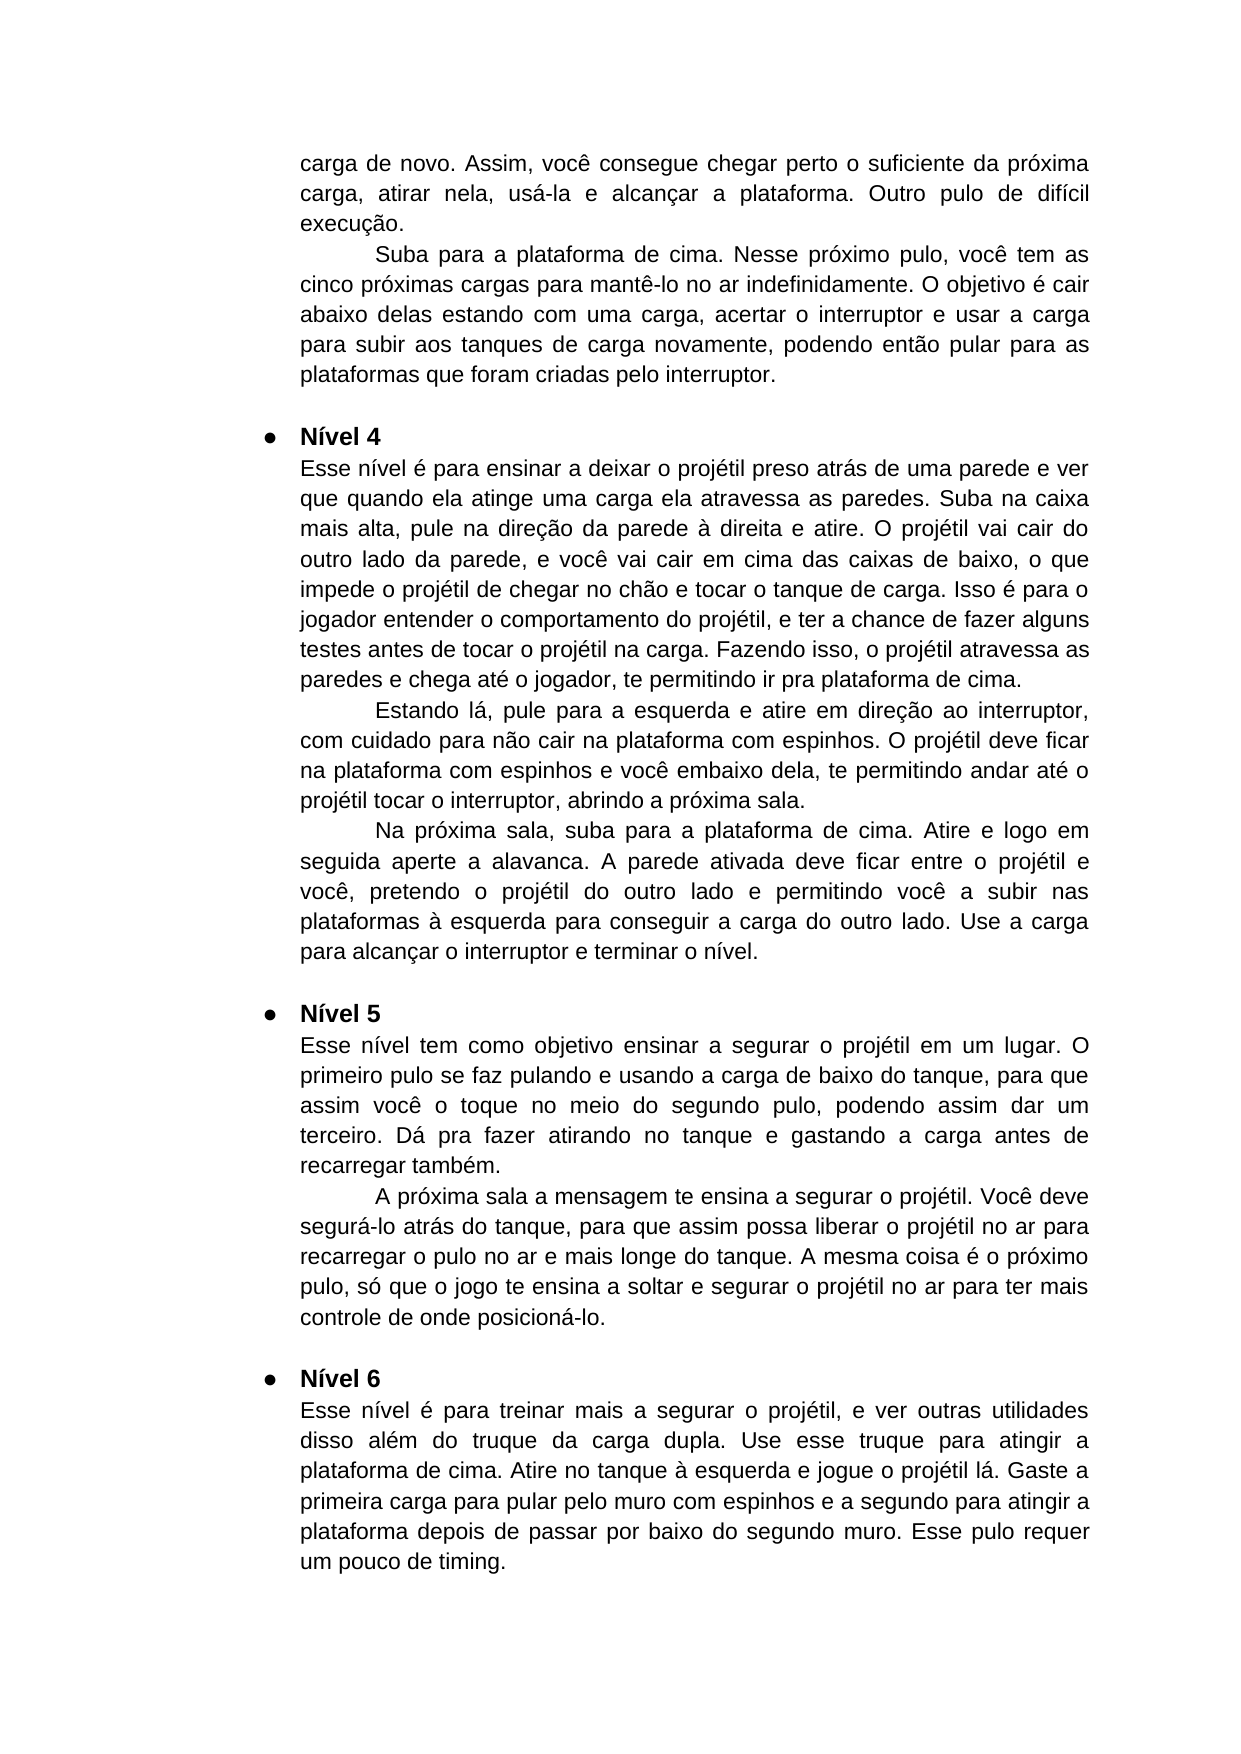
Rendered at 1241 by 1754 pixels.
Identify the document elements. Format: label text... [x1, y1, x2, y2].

text Esse nível tem como objetivo ensinar a segurar o projétil em um lugar. O primeiro pulo se faz pulando e usando a carga de baixo do tanque, para que assim você o toque no meio do segundo pulo, podendo assim dar um terceiro. Dá pra fazer atirando no tanque e gastando a carga antes de recarregar também. [300, 1032, 1090, 1179]
text Esse nível é para ensinar a deixar o projétil preso atrás de uma parede e ver que quando ela atinge uma carga ela atravessa as paredes. Suba na caixa mais alta, pule na direção da parede à direita e atire. O projétil vai cair do outro lado da parede, e você vai cair em cima das caixas de baixo, o que impede o projétil de chegar no chão e tocar o tanque de carga. Isso é para o jogador entender o comportamento do projétil, e ter a chance de fazer alguns testes antes de tocar o projétil na carga. Fazendo isso, o projétil atravessa as paredes e chega até o jogador, te permitindo ir pra plataforma de cima. [300, 455, 1090, 693]
text Na próxima sala, suba para a plataforma de cima. Atire e logo em seguida aperte a alavanca. A parede ativada deve ficar entre o projétil e você, pretendo o projétil do outro lado e permitindo você a subir nas plataformas à esquerda para conseguir a carga do outro lado. Use a carga para alcançar o interruptor e terminar o nível. [300, 817, 1090, 964]
list Nível 5 [262, 999, 1090, 1027]
list Nível 6 [262, 1364, 1090, 1393]
text Suba para a plataforma de cima. Nesse próximo pulo, você tem as cinco próximas cargas para mantê-lo no ar indefinidamente. O objetivo é cair abaixo delas estando com uma carga, acertar o interruptor e usar a carga para subir aos tanques de carga novamente, podendo então pular para as plataformas que foram criadas pelo interruptor. [300, 241, 1090, 388]
text A próxima sala a mensagem te ensina a segurar o projétil. Você deve segurá-lo atrás do tanque, para que assim possa liberar o projétil no ar para recarregar o pulo no ar e mais longe do tanque. A mesma coisa é o próximo pulo, só que o jogo te ensina a soltar e segurar o projétil no ar para ter mais controle de onde posicioná-lo. [300, 1183, 1090, 1330]
text Estando lá, pule para a esquerda e atire em direção ao interruptor, com cuidado para não cair na plataforma com espinhos. O projétil deve ficar na plataforma com espinhos e você embaixo dela, te permitindo andar até o projétil tocar o interruptor, abrindo a próxima sala. [300, 697, 1090, 813]
text carga de novo. Assim, você consegue chegar perto o suficiente da próxima carga, atirar nela, usá-la e alcançar a plataforma. Outro pulo de difícil execução. [300, 150, 1090, 237]
list Nível 4 [262, 422, 1090, 451]
text Esse nível é para treinar mais a segurar o projétil, e ver outras utilidades disso além do truque da carga dupla. Use esse truque para atingir a plataforma de cima. Atire no tanque à esquerda e jogue o projétil lá. Gaste a primeira carga para pular pelo muro com espinhos e a segundo para atingir a plataforma depois de passar por baixo do segundo muro. Esse pulo requer um pouco de timing. [300, 1397, 1090, 1574]
